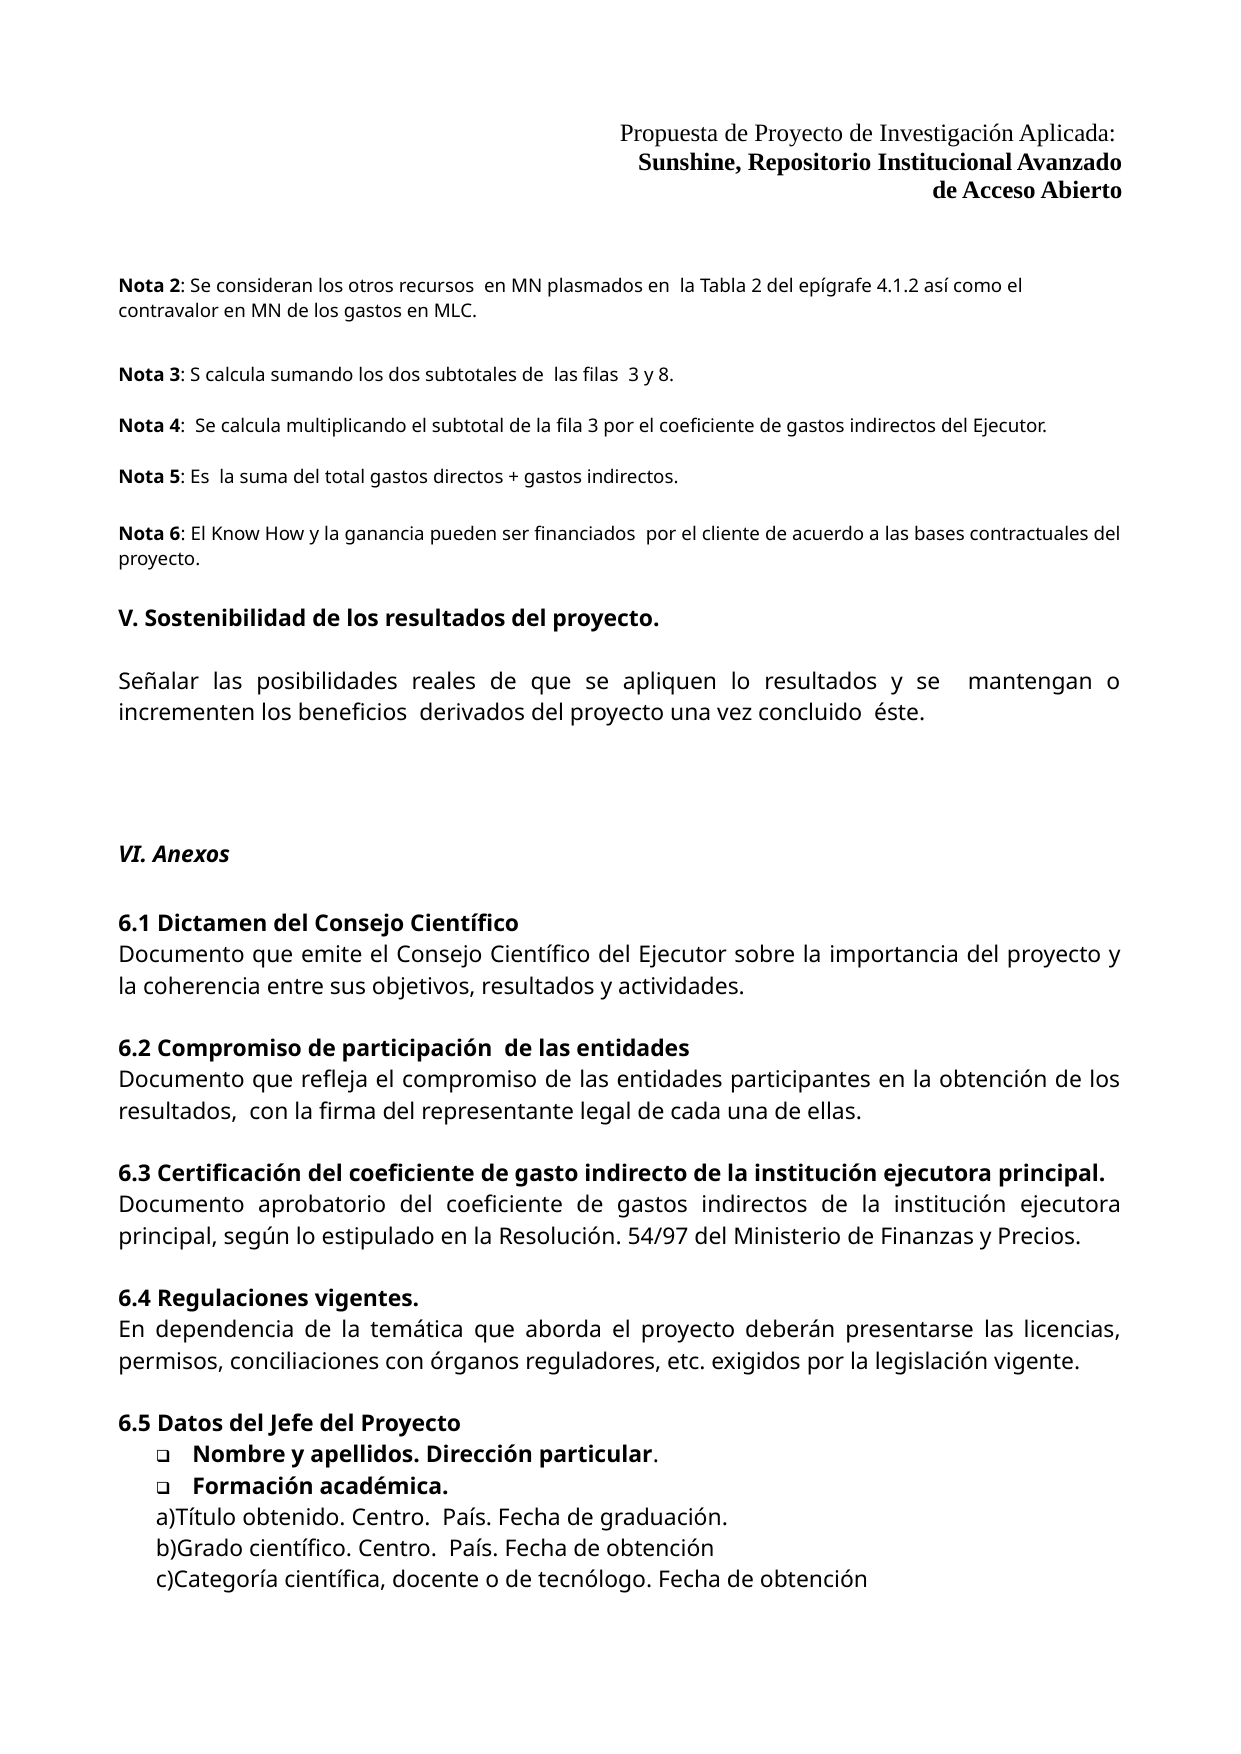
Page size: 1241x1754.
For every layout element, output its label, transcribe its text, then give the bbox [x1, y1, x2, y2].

text Nota 5: Es la suma del total gastos directos + gastos indirectos. [118, 463, 1122, 488]
subtitle VI. Anexos [118, 838, 1122, 869]
text Nota 2: Se consideran los otros recursos en MN plasmados en la Tabla 2 del epígrafe 4.1.2 así como el contravalor en MN de los gastos en MLC. [118, 272, 1122, 323]
text Nota 3: S calcula sumando los dos subtotales de las filas 3 y 8. [118, 361, 1122, 386]
text Documento que refleja el compromiso de las entidades participantes en la obtención de los resultados, con la firma del representante legal de cada una de ellas. [118, 1063, 1122, 1126]
text Nota 6: El Know How y la ganancia pueden ser financiados por el cliente de acuerdo a las bases contractuales del proyecto. [118, 520, 1122, 571]
text Documento que emite el Consejo Científico del Ejecutor sobre la importancia del proyecto y la coherencia entre sus objetivos, resultados y actividades. [118, 938, 1122, 1001]
text 6.1 Dictamen del Consejo Científico [118, 907, 1122, 938]
text b)Grado científico. Centro. País. Fecha de obtención [156, 1532, 1122, 1563]
text 6.2 Compromiso de participación de las entidades [118, 1032, 1122, 1063]
text a)Título obtenido. Centro. País. Fecha de graduación. [156, 1501, 1122, 1532]
text c)Categoría científica, docente o de tecnólogo. Fecha de obtención [156, 1563, 1122, 1594]
text 6.3 Certificación del coeficiente de gasto indirecto de la institución ejecutora principal. [118, 1157, 1122, 1188]
text En dependencia de la temática que aborda el proyecto deberán presentarse las licencias, permisos, conciliaciones con órganos reguladores, etc. exigidos por la legislación vigente. [118, 1313, 1122, 1376]
list Formación académica. [118, 1469, 1122, 1501]
text V. Sostenibilidad de los resultados del proyecto. [118, 602, 1122, 633]
text Documento aprobatorio del coeficiente de gastos indirectos de la institución ejecutora principal, según lo estipulado en la Resolución. 54/97 del Ministerio de Finanzas y Precios. [118, 1188, 1122, 1251]
text 6.5 Datos del Jefe del Proyecto [118, 1407, 1122, 1438]
text Nota 4: Se calcula multiplicando el subtotal de la fila 3 por el coeficiente de gastos indirectos del Ejecutor. [118, 412, 1122, 437]
text 6.4 Regulaciones vigentes. [118, 1282, 1122, 1313]
text Señalar las posibilidades reales de que se apliquen lo resultados y se mantengan o incrementen los beneficios derivados del proyecto una vez concluido éste. [118, 664, 1122, 727]
list Nombre y apellidos. Dirección particular. [118, 1438, 1122, 1469]
